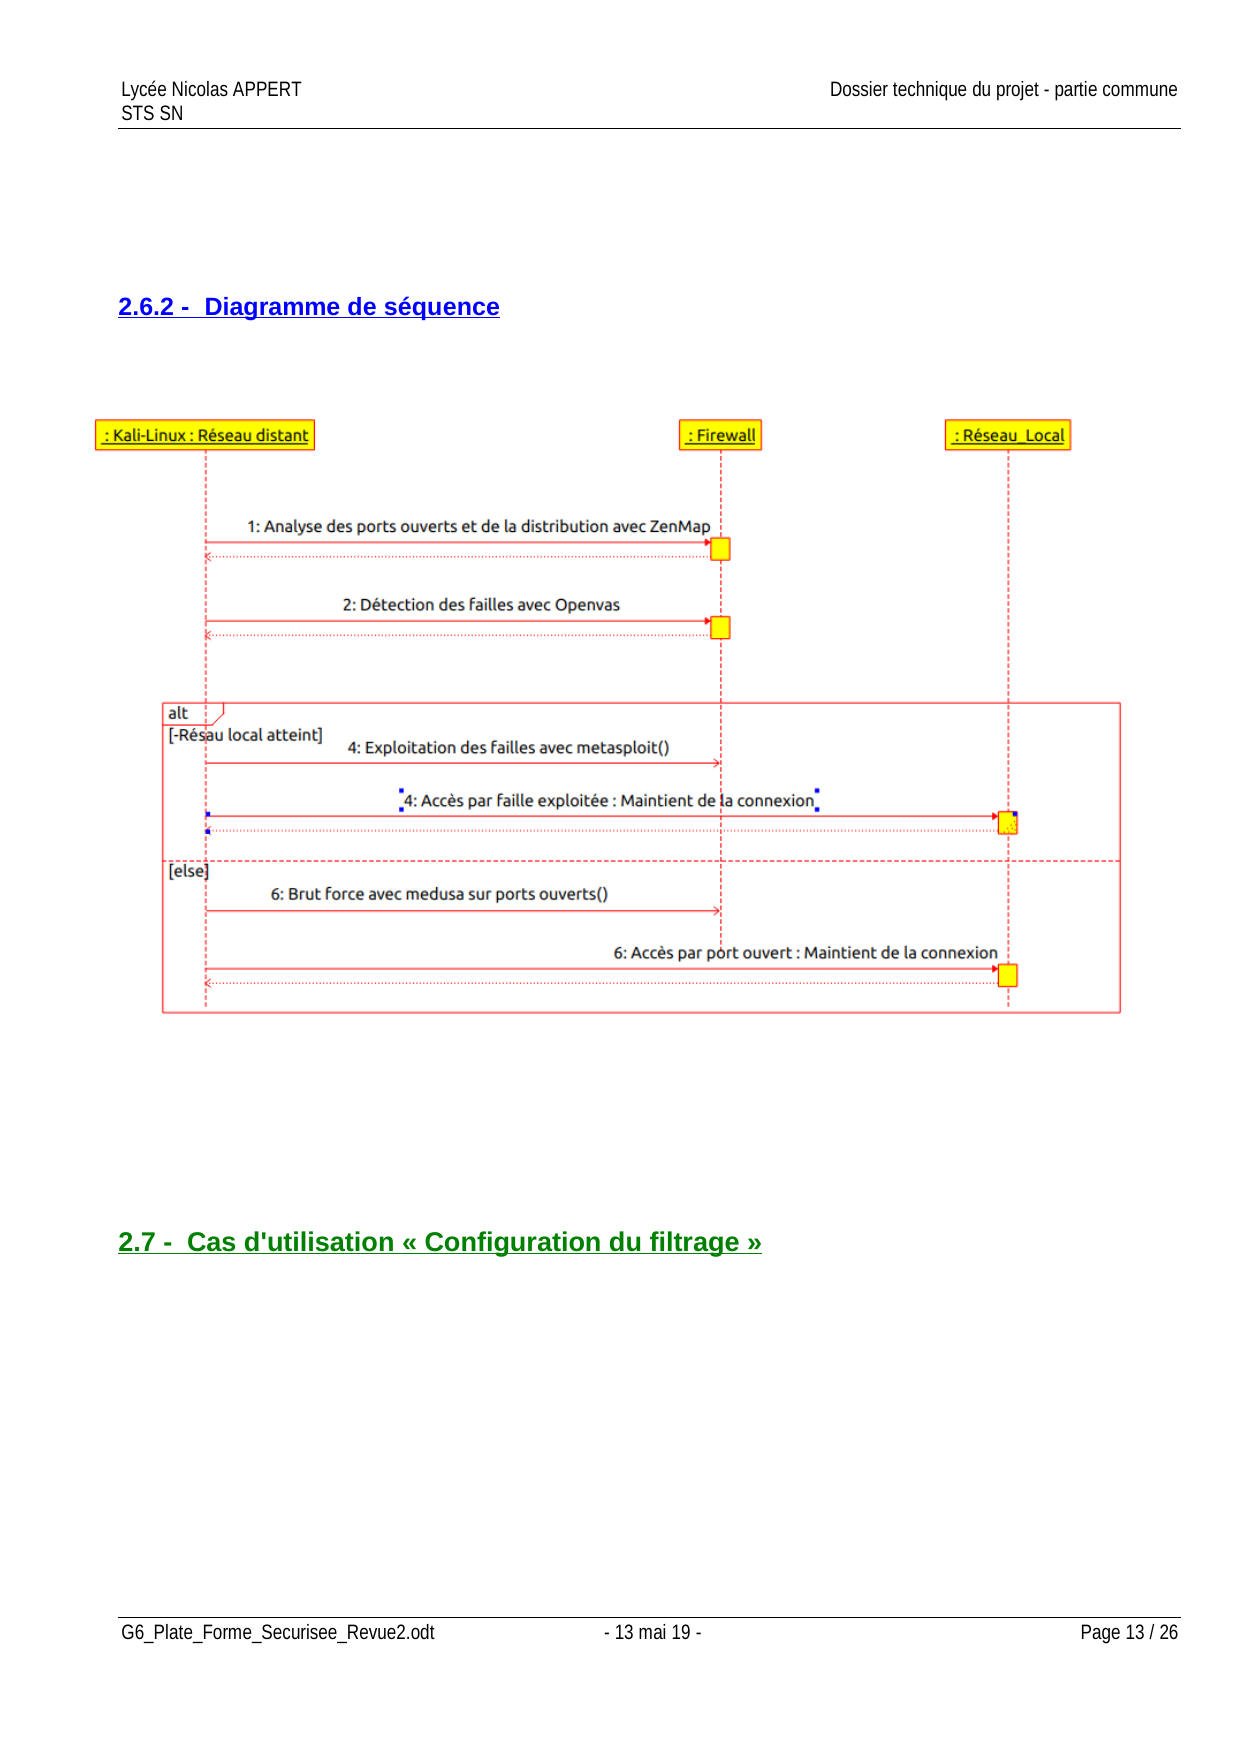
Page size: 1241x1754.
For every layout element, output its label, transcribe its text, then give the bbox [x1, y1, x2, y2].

picture [79, 411, 1143, 1038]
subtitle Diagramme de séquence [118, 293, 1181, 321]
subtitle Cas d'utilisation « Configuration du filtrage » [118, 1227, 1181, 1257]
